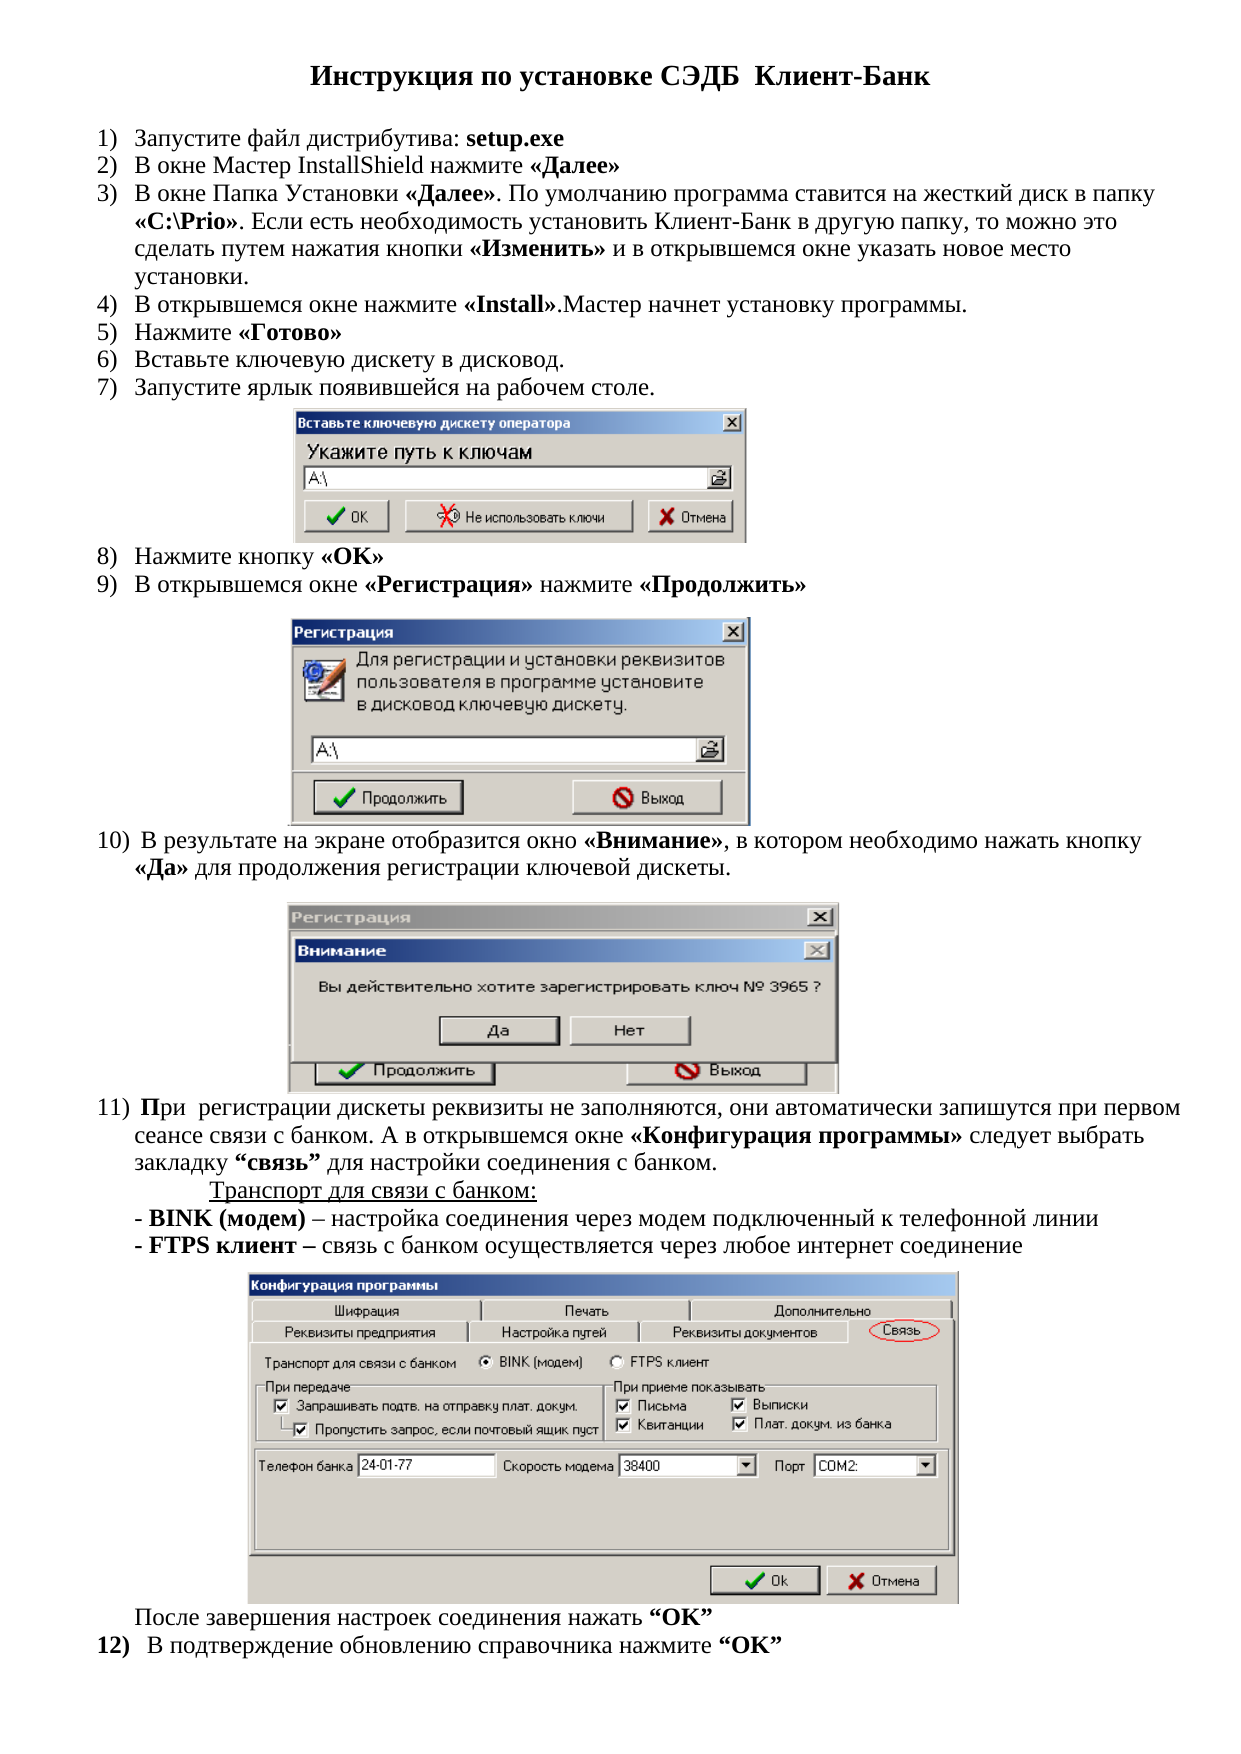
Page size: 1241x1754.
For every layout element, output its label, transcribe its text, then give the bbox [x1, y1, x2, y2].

list В окне Папка Установки «Далее». По умолчанию программа ставится на жесткий диск в папку «C:\Prio». Если есть необходимость установить Клиент-Банк в другую папку, то можно это сделать путем нажатия кнопки «Изменить» и в открывшемся окне указать новое место установки. [97, 179, 1181, 290]
list - FTPS клиент – связь с банком осуществляется через любое интернет соединение [97, 1232, 1181, 1259]
list Нажмите кнопку «OK» [97, 401, 1181, 570]
list При регистрации дискеты реквизиты не заполняются, они автоматически запишутся при первом сеансе связи с банком. А в открывшемся окне «Конфигурация программы» следует выбрать закладку “связь” для настройки соединения с банком. [97, 881, 1181, 1176]
list Вставьте ключевую дискету в дисковод. [97, 345, 1181, 373]
list В открывшемся окне «Регистрация» нажмите «Продолжить» [97, 570, 1181, 598]
list В окне Мастер InstallShield нажмите «Далее» [97, 151, 1181, 179]
list После завершения настроек соединения нажать “OK” [97, 1259, 1181, 1631]
list Нажмите «Готово» [97, 318, 1181, 345]
list Запустите файл дистрибутива: setup.exe [97, 124, 1181, 151]
list В результате на экране отобразится окно «Внимание», в котором необходимо нажать кнопку «Да» для продолжения регистрации ключевой дискеты. [97, 598, 1181, 881]
list Запустите ярлык появившейся на рабочем столе. [97, 373, 1181, 401]
list - BINK (модем) – настройка соединения через модем подключенный к телефонной линии [97, 1204, 1181, 1232]
list В подтверждение обновлению справочника нажмите “OK” [97, 1631, 1181, 1659]
list В открывшемся окне нажмите «Install».Мастер начнет установку программы. [97, 290, 1181, 318]
text Инструкция по установке СЭДБ Клиент-Банк [59, 59, 1181, 91]
list Транспорт для связи с банком: [97, 1176, 1181, 1204]
